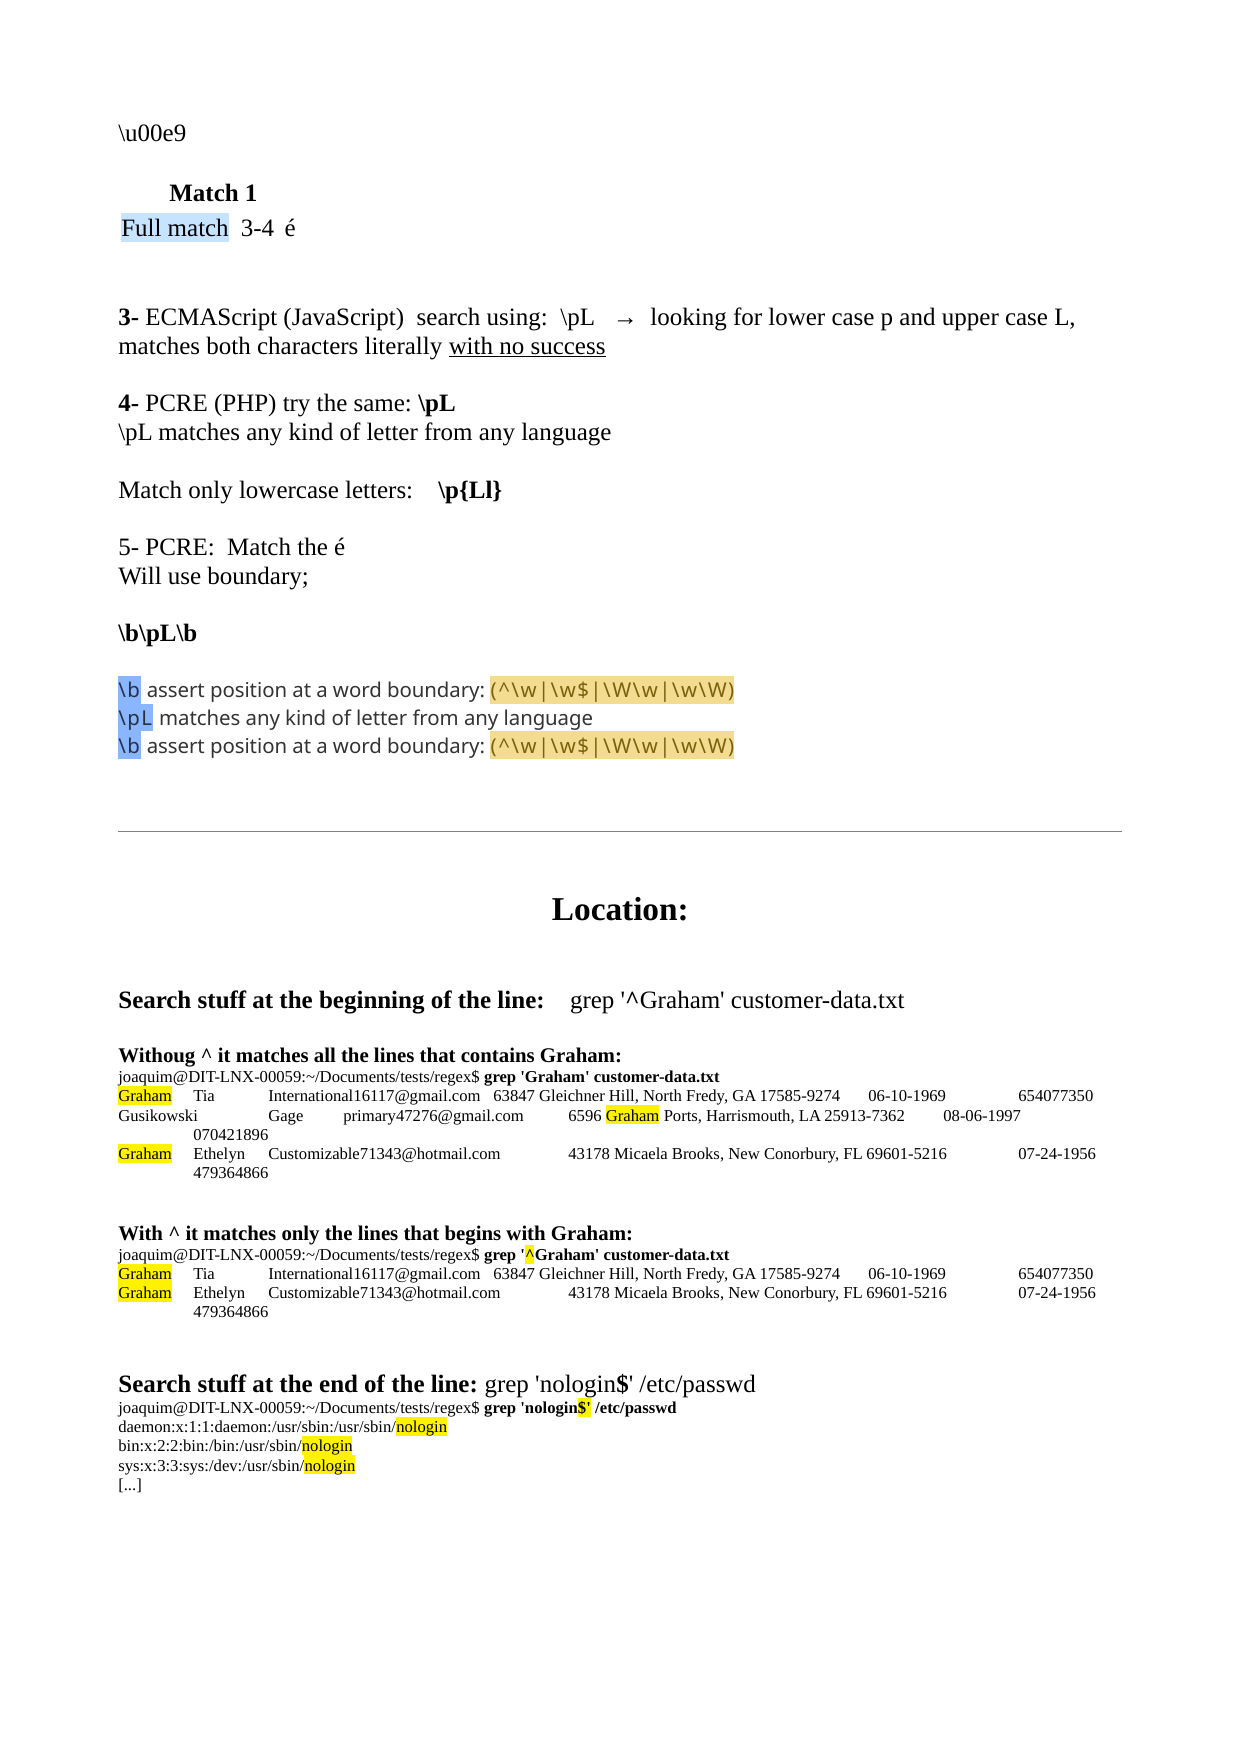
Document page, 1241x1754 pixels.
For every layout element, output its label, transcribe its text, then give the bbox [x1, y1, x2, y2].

text Graham Tia International16117@gmail.com 63847 Gleichner Hill, North Fredy, GA 17585-9274 06-10-1969 654077350 [118, 1086, 1122, 1105]
text 4- PCRE (PHP) try the same: \pL [118, 388, 1122, 417]
text With ^ it matches only the lines that begins with Graham: [118, 1220, 1122, 1244]
text joaquim@DIT-LNX-00059:~/Documents/tests/regex$ grep 'Graham' customer-data.txt [118, 1067, 1122, 1086]
text Gusikowski Gage primary47276@gmail.com 6596 Graham Ports, Harrismouth, LA 25913-7362 08-06-1997 070421896 [118, 1105, 1122, 1144]
text \b\pL\b [118, 618, 1122, 647]
text Location: [118, 890, 1122, 928]
text Withoug ^ it matches all the lines that contains Graham: [118, 1043, 1122, 1067]
text bin:x:2:2:bin:/bin:/usr/sbin/nologin [118, 1436, 1122, 1455]
text [...] [118, 1474, 1122, 1494]
table_cell 3-4 [238, 210, 281, 245]
text 3- ECMAScript (JavaScript) search using: \pL → looking for lower case p and upper case L, matches both characters literally with no success [118, 302, 1122, 360]
text Match only lowercase letters: \p{Ll} [118, 475, 1122, 503]
text sys:x:3:3:sys:/dev:/usr/sbin/nologin [118, 1455, 1122, 1474]
text \b assert position at a word boundary: (^\w|\w$|\W\w|\w\W) [118, 731, 1119, 759]
text \u00e9 [118, 118, 1122, 147]
text Graham Tia International16117@gmail.com 63847 Gleichner Hill, North Fredy, GA 17585-9274 06-10-1969 654077350 [118, 1264, 1122, 1283]
text Graham Ethelyn Customizable71343@hotmail.com 43178 Micaela Brooks, New Conorbury, FL 69601-5216 07-24-1956 479364866 [118, 1283, 1122, 1321]
text joaquim@DIT-LNX-00059:~/Documents/tests/regex$ grep 'nologin$' /etc/passwd [118, 1398, 1122, 1417]
text Search stuff at the end of the line: grep 'nologin$' /etc/passwd [118, 1369, 1122, 1398]
text 5- PCRE: Match the é [118, 532, 1122, 561]
text \b assert position at a word boundary: (^\w|\w$|\W\w|\w\W) [118, 676, 1122, 704]
text \pL matches any kind of letter from any language [118, 704, 1122, 731]
text Graham Ethelyn Customizable71343@hotmail.com 43178 Micaela Brooks, New Conorbury, FL 69601-5216 07-24-1956 479364866 [118, 1144, 1122, 1182]
text joaquim@DIT-LNX-00059:~/Documents/tests/regex$ grep '^Graham' customer-data.txt [118, 1244, 1122, 1264]
table_header Match 1 [118, 176, 308, 210]
text Will use boundary; [118, 561, 1122, 590]
text Search stuff at the beginning of the line: grep '^Graham' customer-data.txt [118, 986, 1122, 1014]
text daemon:x:1:1:daemon:/usr/sbin:/usr/sbin/nologin [118, 1417, 1122, 1436]
text \pL matches any kind of letter from any language [118, 417, 1122, 446]
table_cell Full match [118, 210, 238, 245]
table_cell é [281, 210, 308, 245]
